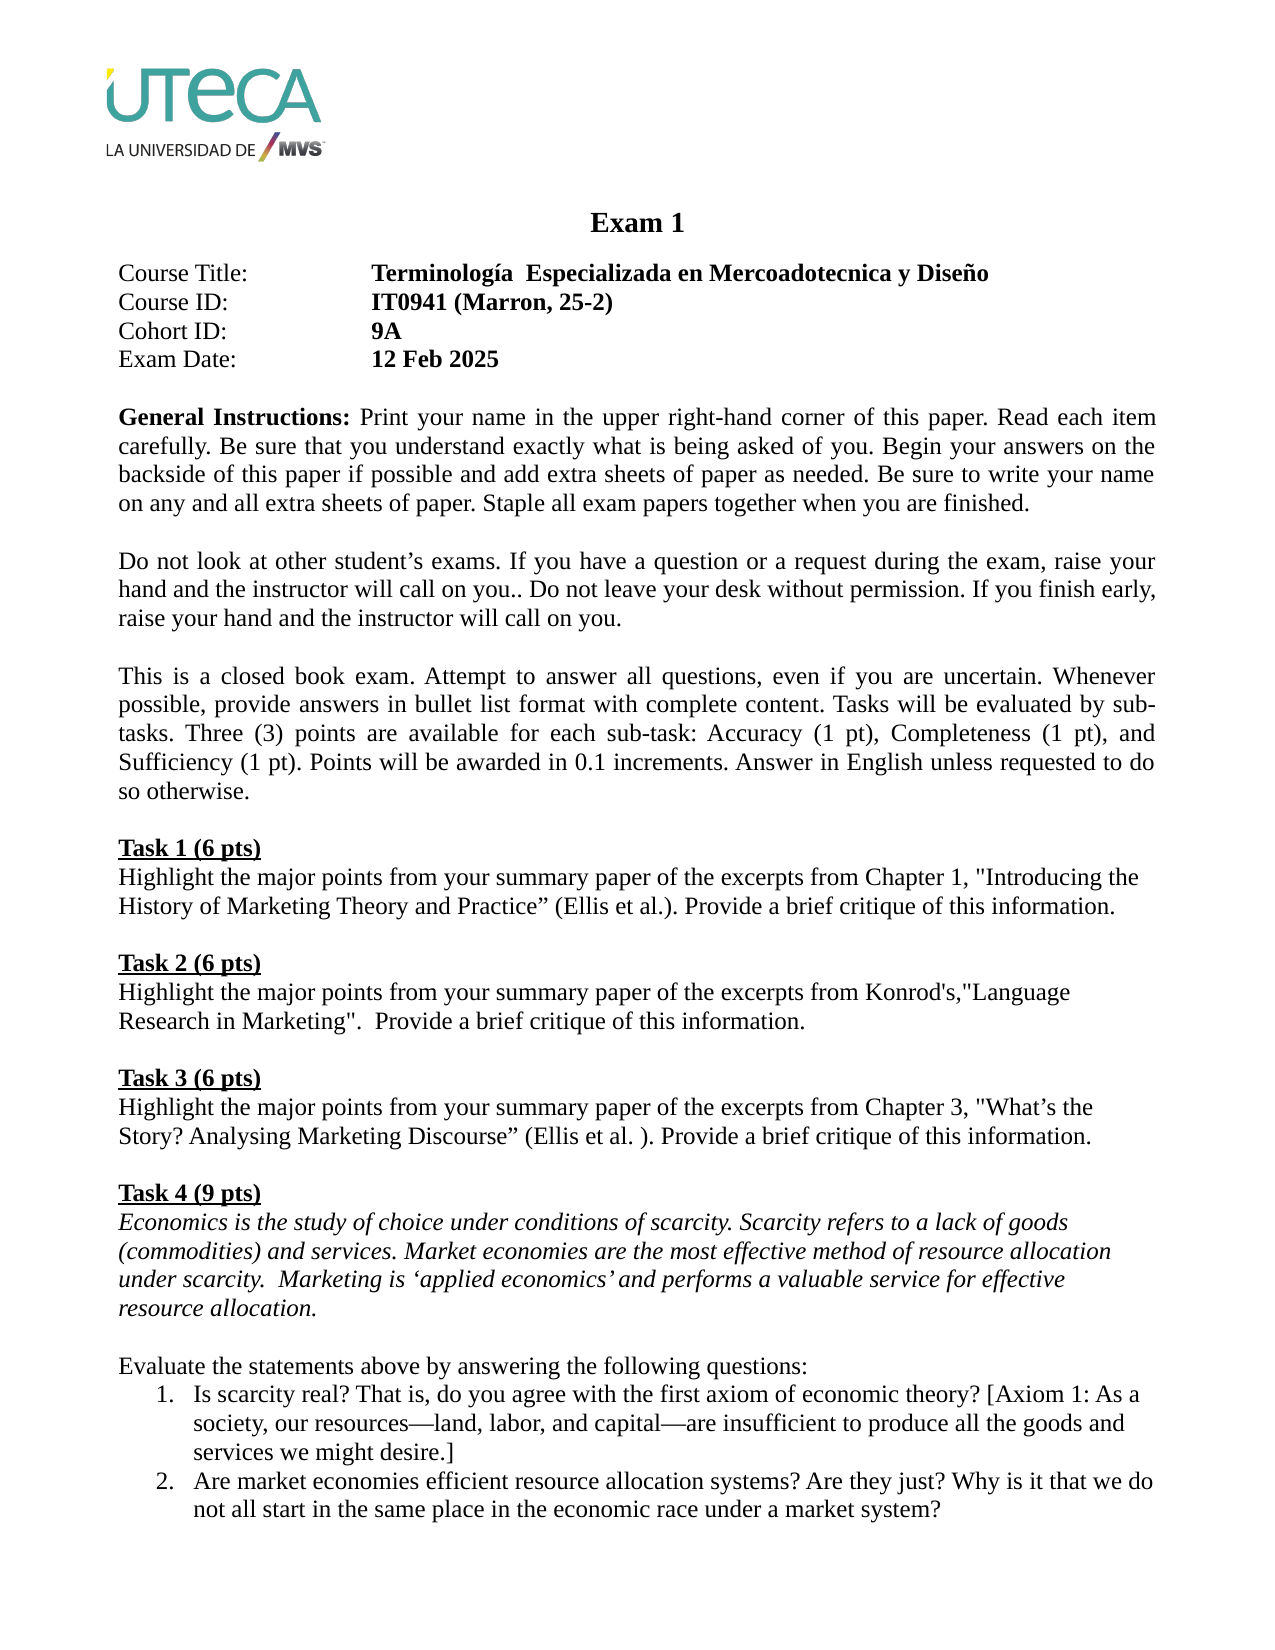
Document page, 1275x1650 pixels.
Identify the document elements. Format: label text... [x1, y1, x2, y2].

picture [104, 64, 328, 166]
text Highlight the major points from your summary paper of the excerpts from Chapter 1, "Introducing the History of Marketing Theory and Practice” (Ellis et al.). Provide a brief critique of this information. [118, 862, 1157, 919]
text Highlight the major points from your summary paper of the excerpts from Chapter 3, "What’s the Story? Analysing Marketing Discourse” (Ellis et al. ). Provide a brief critique of this information. [118, 1092, 1157, 1149]
text Task 4 (9 pts) [118, 1178, 1157, 1207]
table_cell 9A [371, 316, 1157, 344]
table_header Terminología Especializada en Mercoadotecnica y Diseño [371, 258, 1157, 287]
text Highlight the major points from your summary paper of the excerpts from Konrod's,"Language Research in Marketing". Provide a brief critique of this information. [118, 977, 1157, 1034]
text Economics is the study of choice under conditions of scarcity. Scarcity refers to a lack of goods (commodities) and services. Market economies are the most effective method of resource allocation under scarcity. Marketing is ‘applied economics’ and performs a valuable service for effective resource allocation. [118, 1207, 1157, 1322]
table_cell Exam Date: [118, 345, 371, 373]
text Task 1 (6 pts) [118, 833, 1157, 862]
text Exam 1 [118, 205, 1157, 239]
table_cell Course ID: [118, 287, 371, 316]
text Evaluate the statements above by answering the following questions: [118, 1351, 1157, 1379]
table_cell Cohort ID: [118, 316, 371, 344]
list Are market economies efficient resource allocation systems? Are they just? Why is it that we do not all start in the same place in the economic race under a market system? [156, 1466, 1157, 1523]
text Task 2 (6 pts) [118, 948, 1157, 977]
text General Instructions: Print your name in the upper right-hand corner of this paper. Read each item carefully. Be sure that you understand exactly what is being asked of you. Begin your answers on the backside of this paper if possible and add extra sheets of paper as needed. Be sure to write your name on any and all extra sheets of paper. Staple all exam papers together when you are finished. [118, 402, 1157, 517]
table_cell IT0941 (Marron, 25-2) [371, 287, 1157, 316]
table_cell 12 Feb 2025 [371, 345, 1157, 373]
table_header Course Title: [118, 258, 371, 287]
list Is scarcity real? That is, do you agree with the first axiom of economic theory? [Axiom 1: As a society, our resources—land, labor, and capital—are insufficient to produce all the goods and services we might desire.] [156, 1379, 1157, 1466]
text Task 3 (6 pts) [118, 1063, 1157, 1092]
text Do not look at other student’s exams. If you have a question or a request during the exam, raise your hand and the instructor will call on you.. Do not leave your desk without permission. If you finish early, raise your hand and the instructor will call on you. [118, 546, 1157, 632]
text This is a closed book exam. Attempt to answer all questions, even if you are uncertain. Whenever possible, provide answers in bullet list format with complete content. Tasks will be evaluated by sub-tasks. Three (3) points are available for each sub-task: Accuracy (1 pt), Completeness (1 pt), and Sufficiency (1 pt). Points will be awarded in 0.1 increments. Answer in English unless requested to do so otherwise. [118, 661, 1157, 804]
